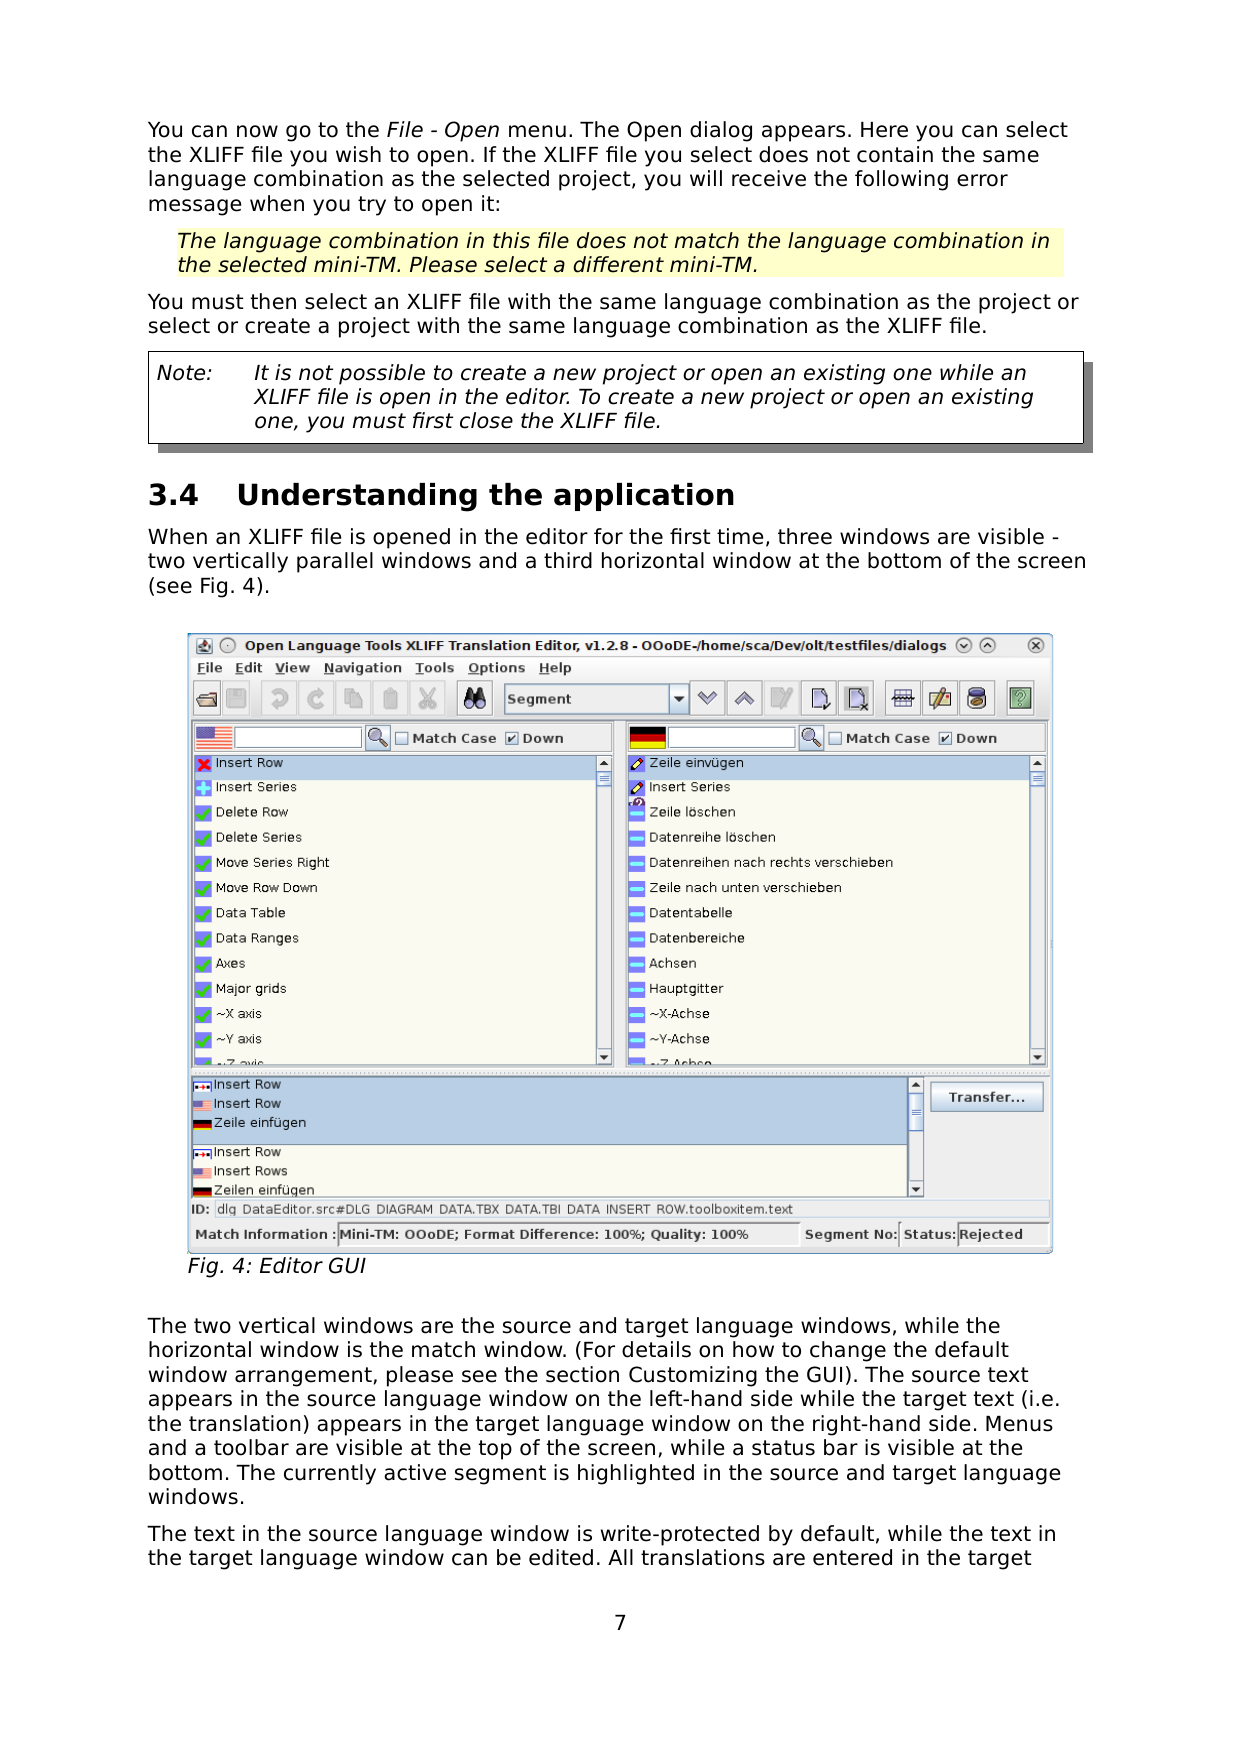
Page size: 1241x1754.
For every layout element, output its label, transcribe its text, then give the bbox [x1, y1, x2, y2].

subtitle Understanding the application [148, 478, 1093, 512]
text The two vertical windows are the source and target language windows, while the horizontal window is the match window. (For details on how to change the default window arrangement, please see the section Customizing the GUI). The source text appears in the source language window on the left-hand side while the target text (i.e. the translation) appears in the target language window on the right-hand side. Menus and a toolbar are visible at the top of the screen, while a status bar is visible at the bottom. The currently active segment is highlighted in the source and target language windows. [148, 611, 1093, 1509]
text You must then select an XLIFF file with the same language combination as the project or select or create a project with the same language combination as the XLIFF file. [148, 290, 1093, 339]
text You can now go to the File - Open menu. The Open dialog appears. Here you can select the XLIFF file you wish to open. If the XLIFF file you select does not contain the same language combination as the selected project, you will receive the following error message when you try to open it: [148, 118, 1093, 216]
text Fig. 4: Editor GUI [188, 1254, 1053, 1278]
picture [187, 633, 1054, 1254]
text When an XLIFF file is opened in the editor for the first time, three windows are visible - two vertically parallel windows and a third horizontal window at the bottom of the screen (see Fig. 4). [148, 525, 1093, 598]
list It is not possible to create a new project or open an existing one while an XLIFF file is open in the editor. To create a new project or open an existing one, you must first close the XLIFF file. [149, 352, 1082, 443]
text The language combination in this file does not match the language combination in the selected mini-TM. Please select a different mini-TM. [177, 228, 1064, 277]
text The text in the source language window is write-protected by default, while the text in the target language window can be edited. All translations are entered in the target [148, 1522, 1093, 1571]
